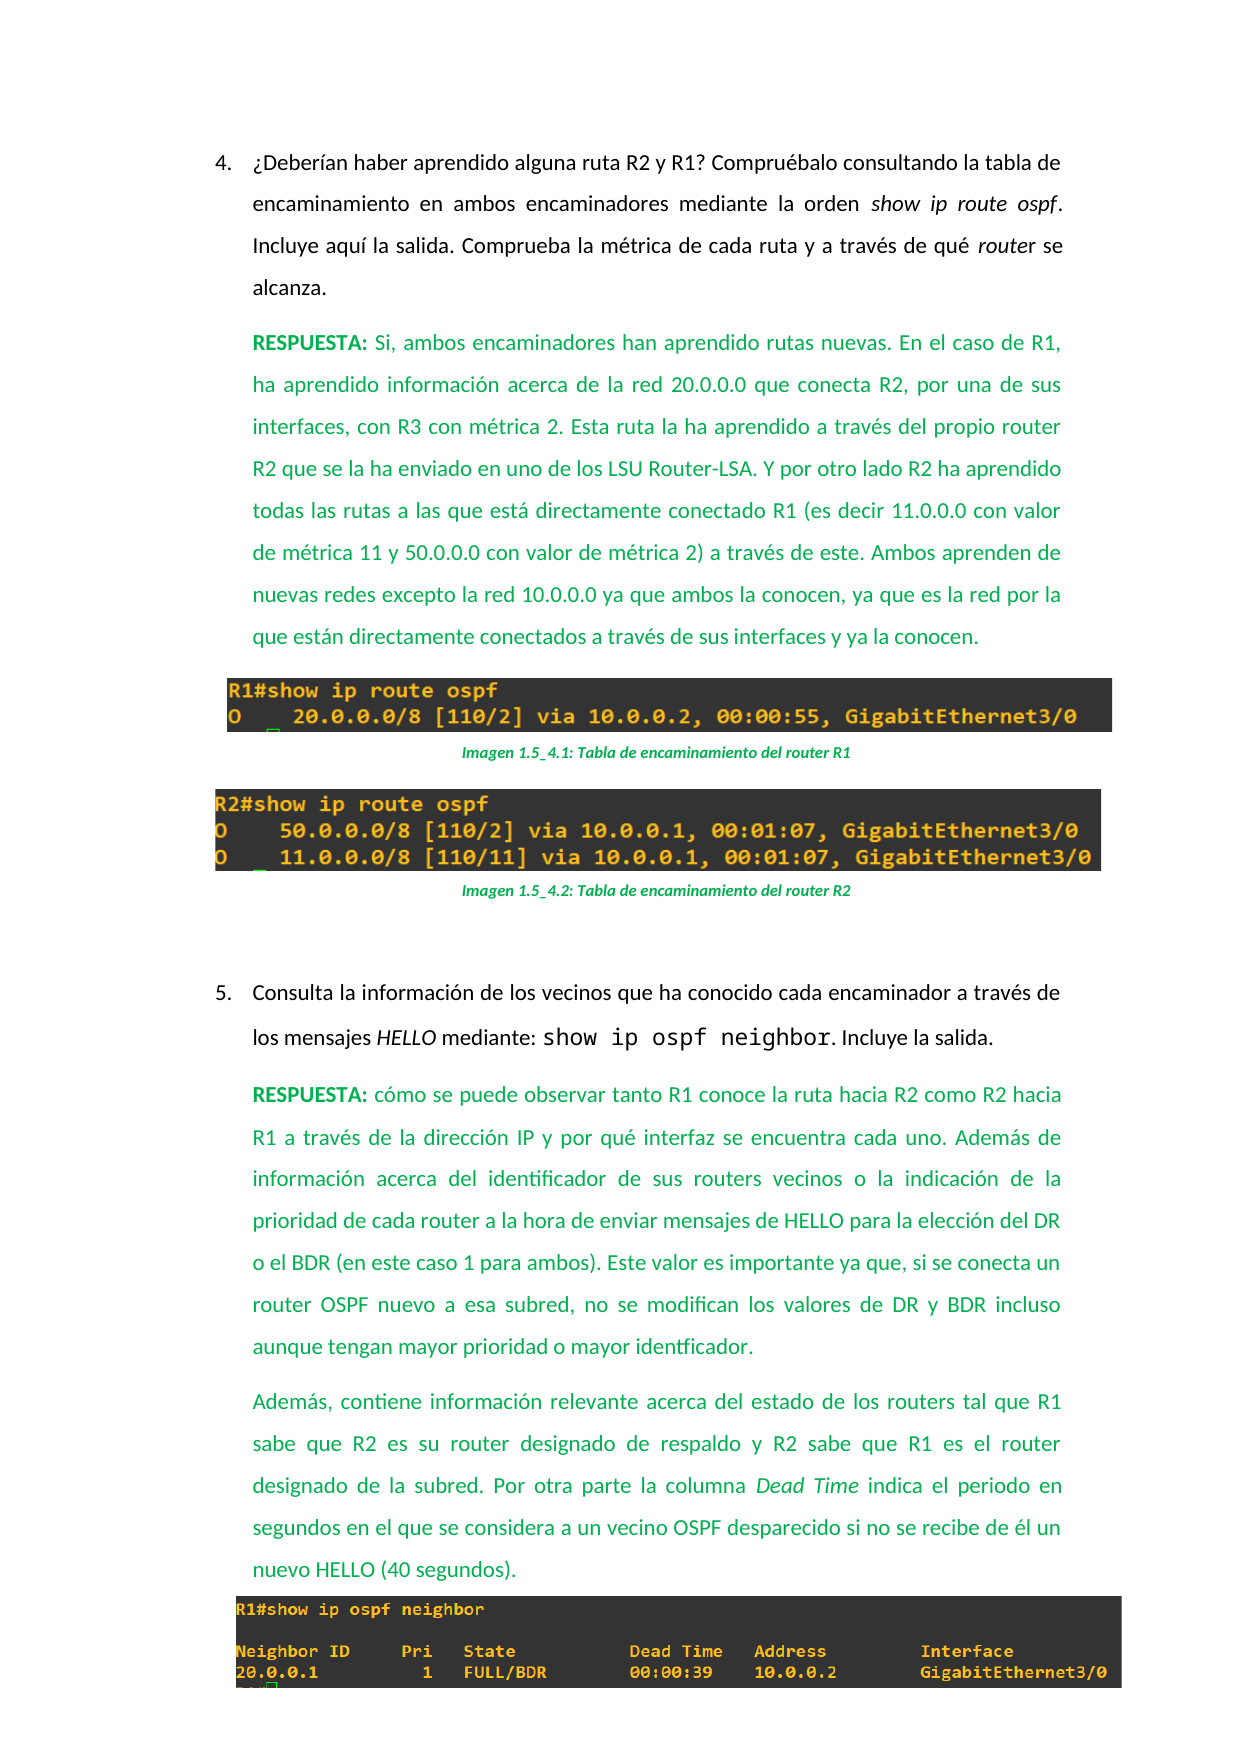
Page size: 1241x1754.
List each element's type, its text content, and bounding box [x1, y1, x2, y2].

text RESPUESTA: cómo se puede observar tanto R1 conoce la ruta hacia R2 como R2 hacia R1 a través de la dirección IP y por qué interfaz se encuentra cada uno. Además de información acerca del identificador de sus routers vecinos o la indicación de la prioridad de cada router a la hora de enviar mensajes de HELLO para la elección del DR o el BDR (en este caso 1 para ambos). Este valor es importante ya que, si se conecta un router OSPF nuevo a esa subred, no se modifican los valores de DR y BDR incluso aunque tengan mayor prioridad o mayor identficador. [252, 1081, 1063, 1361]
text Imagen 1.5_4.1: Tabla de encaminamiento del router R1 [177, 676, 1063, 762]
text Además, contiene información relevante acerca del estado de los routers tal que R1 sabe que R2 es su router designado de respaldo y R2 sabe que R1 es el router designado de la subred. Por otra parte la columna Dead Time indica el periodo en segundos en el que se considera a un vecino OSPF desparecido si no se recibe de él un nuevo HELLO (40 segundos). [252, 1387, 1063, 1583]
list ¿Deberían haber aprendido alguna ruta R2 y R1? Compruébalo consultando la tabla de encaminamiento en ambos encaminadores mediante la orden show ip route ospf. Incluye aquí la salida. Comprueba la métrica de cada ruta y a través de qué router se alcanza. [215, 148, 1063, 302]
list Consulta la información de los vecinos que ha conocido cada encaminador a través de los mensajes HELLO mediante: show ip ospf neighbor. Incluye la salida. [215, 978, 1063, 1052]
text Imagen 1.5_4.2: Tabla de encaminamiento del router R2 [177, 785, 1063, 901]
text RESPUESTA: Si, ambos encaminadores han aprendido rutas nuevas. En el caso de R1, ha aprendido información acerca de la red 20.0.0.0 que conecta R2, por una de sus interfaces, con R3 con métrica 2. Esta ruta la ha aprendido a través del propio router R2 que se la ha enviado en uno de los LSU Router-LSA. Y por otro lado R2 ha aprendido todas las rutas a las que está directamente conectado R1 (es decir 11.0.0.0 con valor de métrica 11 y 50.0.0.0 con valor de métrica 2) a través de este. Ambos aprenden de nuevas redes excepto la red 10.0.0.0 ya que ambos la conocen, ya que es la red por la que están directamente conectados a través de sus interfaces y ya la conocen. [252, 328, 1063, 650]
